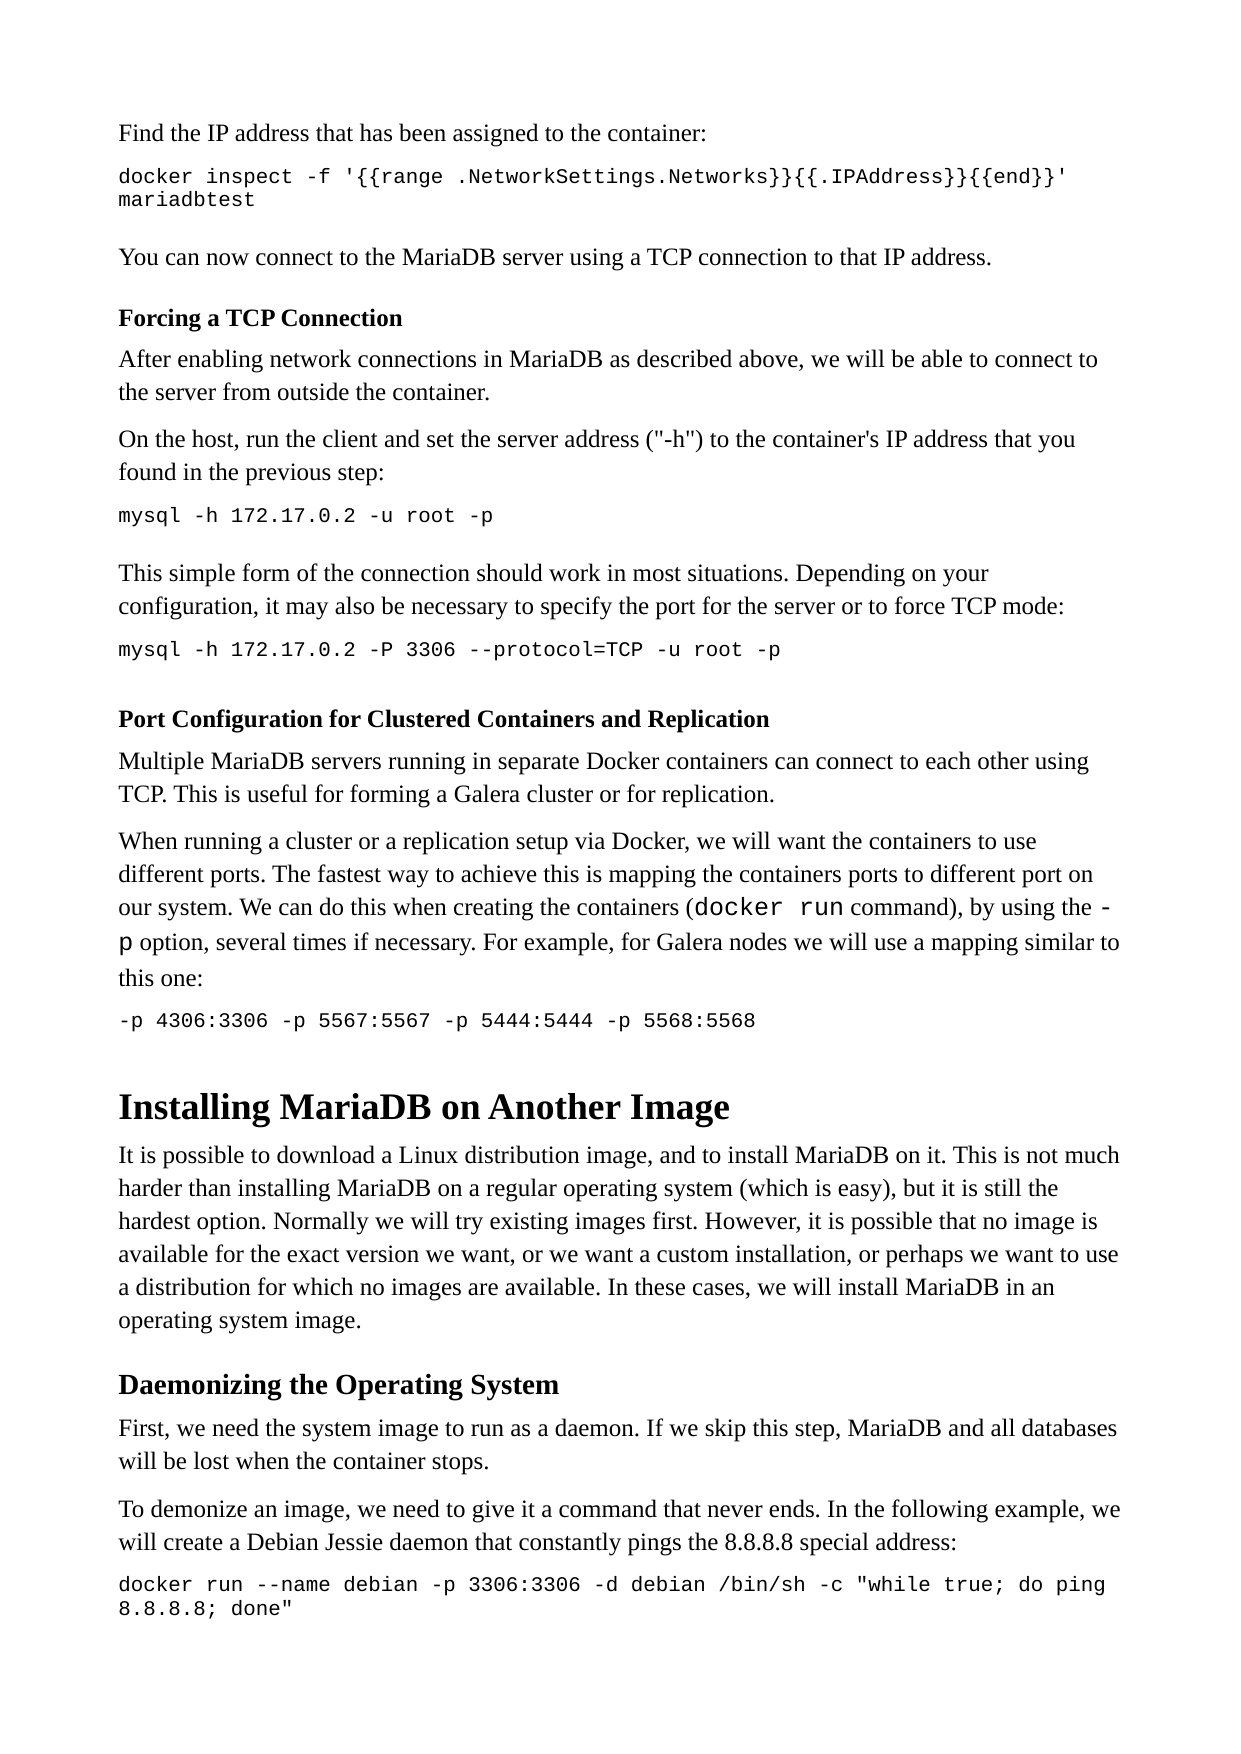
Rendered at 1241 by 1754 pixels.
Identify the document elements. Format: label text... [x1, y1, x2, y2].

text On the host, run the client and set the server address ("-h") to the container's IP address that you found in the previous step: [118, 424, 1122, 486]
subtitle Forcing a TCP Connection [118, 303, 1122, 331]
text This simple form of the connection should work in most situations. Depending on your configuration, it may also be necessary to specify the port for the server or to force TCP mode: [118, 558, 1122, 620]
subtitle Daemonizing the Operating System [118, 1367, 1122, 1401]
text When running a cluster or a replication setup via Docker, we will want the containers to use different ports. The fastest way to achieve this is mapping the containers ports to different port on our system. We can do this when creating the containers (docker run command), by using the -p option, several times if necessary. For example, for Galera nodes we will use a mapping similar to this one: [118, 826, 1122, 991]
text docker inspect -f '{{range .NetworkSettings.Networks}}{{.IPAddress}}{{end}}' mariadbtest [118, 166, 1122, 213]
text First, we need the system image to run as a daemon. If we skip this step, MariaDB and all databases will be lost when the container stops. [118, 1413, 1122, 1475]
text To demonize an image, we need to give it a command that never ends. In the following example, we will create a Debian Jessie daemon that constantly pings the 8.8.8.8 special address: [118, 1494, 1122, 1556]
subtitle Installing MariaDB on Another Image [118, 1084, 1122, 1127]
text mysql -h 172.17.0.2 -u root -p [118, 505, 1122, 529]
text mysql -h 172.17.0.2 -P 3306 --protocol=TCP -u root -p [118, 639, 1122, 662]
subtitle Port Configuration for Clustered Containers and Replication [118, 704, 1122, 733]
text Find the IP address that has been assigned to the container: [118, 118, 1122, 147]
text Multiple MariaDB servers running in separate Docker containers can connect to each other using TCP. This is useful for forming a Galera cluster or for replication. [118, 746, 1122, 807]
text docker run --name debian -p 3306:3306 -d debian /bin/sh -c "while true; do ping 8.8.8.8; done" [118, 1574, 1122, 1622]
text After enabling network connections in MariaDB as described above, we will be able to connect to the server from outside the container. [118, 344, 1122, 406]
text It is possible to download a Linux distribution image, and to install MariaDB on it. This is not much harder than installing MariaDB on a regular operating system (which is easy), but it is still the hardest option. Normally we will try existing images first. However, it is possible that no image is available for the exact version we want, or we want a custom installation, or perhaps we want to use a distribution for which no images are available. In these cases, we will install MariaDB in an operating system image. [118, 1140, 1122, 1334]
text -p 4306:3306 -p 5567:5567 -p 5444:5444 -p 5568:5568 [118, 1010, 1122, 1034]
text You can now connect to the MariaDB server using a TCP connection to that IP address. [118, 242, 1122, 271]
